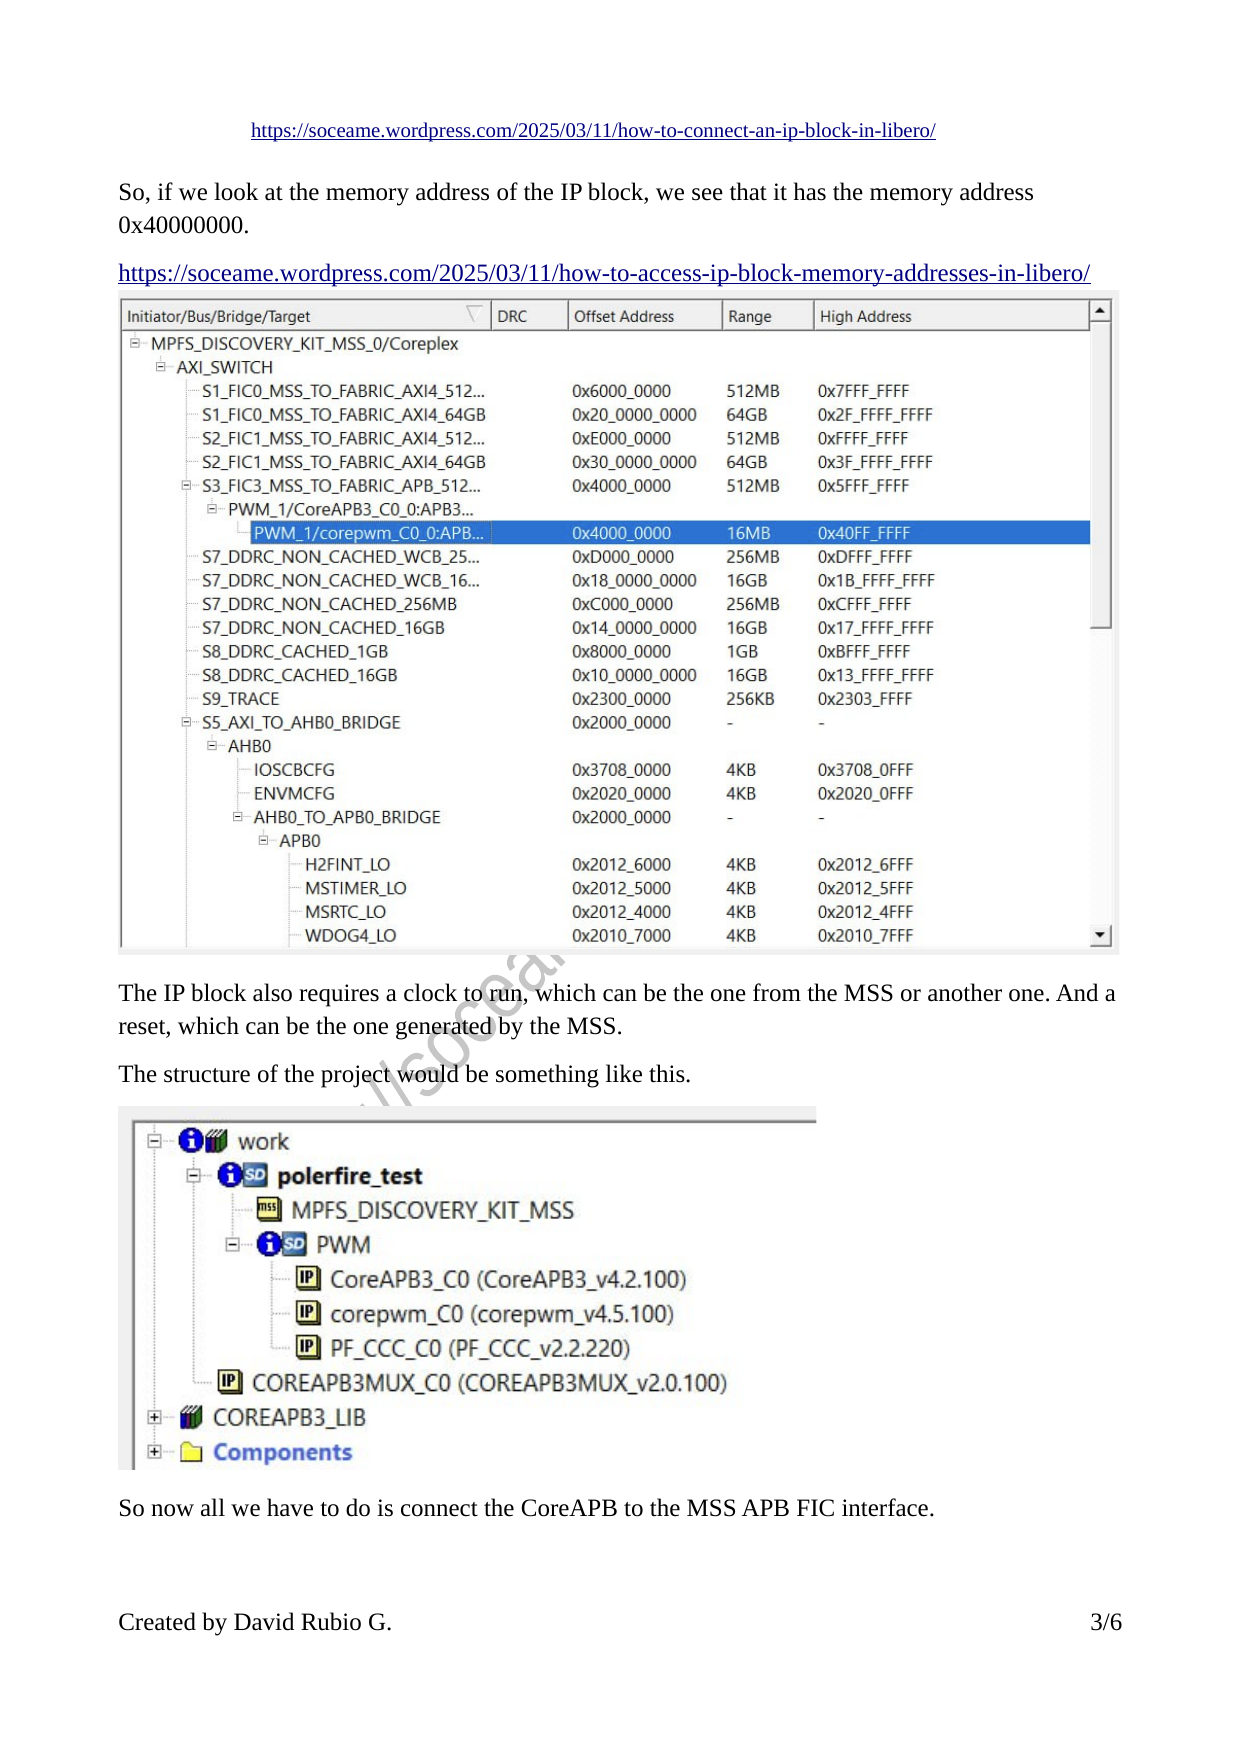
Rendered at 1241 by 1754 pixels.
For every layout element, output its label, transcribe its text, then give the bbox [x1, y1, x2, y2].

text The IP block also requires a clock to run, which can be the one from the MSS or another one. And a reset, which can be the one generated by the MSS. [461, 978, 1122, 1040]
text The structure of the project would be something like this. [442, 1059, 1122, 1088]
picture [118, 1106, 817, 1470]
text https://soceame.wordpress.com/2025/03/11/how-to-access-ip-block-memory-addresses-in-libero/ [118, 258, 1122, 286]
text So, if we look at the memory address of the IP block, we see that it has the memory address 0x40000000. [118, 177, 1122, 239]
text The IP block also requires a clock to run, which can be the one from the MSS or another one. And a reset, which can be the one generated by the MSS. [118, 978, 485, 1040]
text The structure of the project would be something like this. [384, 1059, 437, 1088]
text The structure of the project would be something like this. [118, 1059, 393, 1088]
picture [118, 290, 1120, 955]
text So now all we have to do is connect the CoreAPB to the MSS APB FIC interface. [118, 1493, 1122, 1522]
